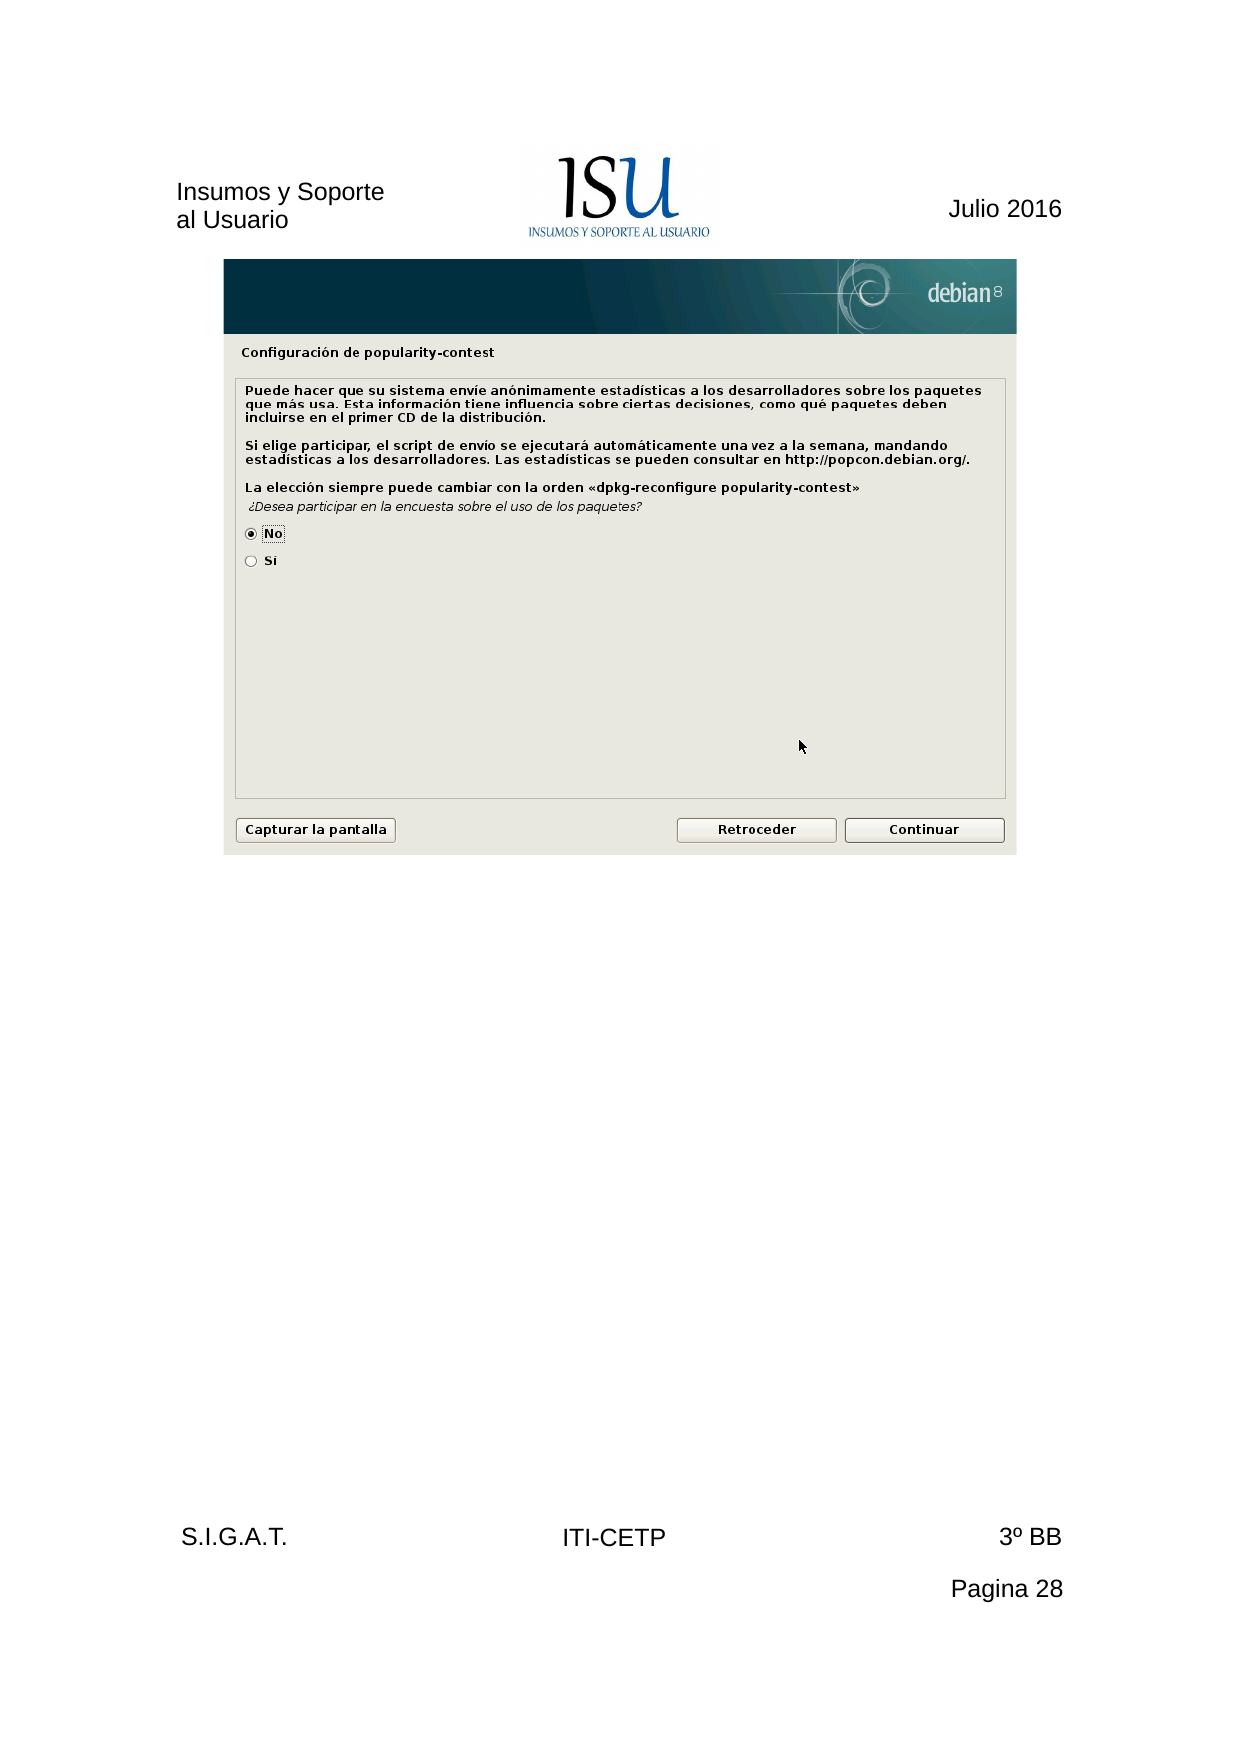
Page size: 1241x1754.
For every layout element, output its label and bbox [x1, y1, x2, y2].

picture [517, 138, 723, 252]
picture [223, 259, 1017, 855]
